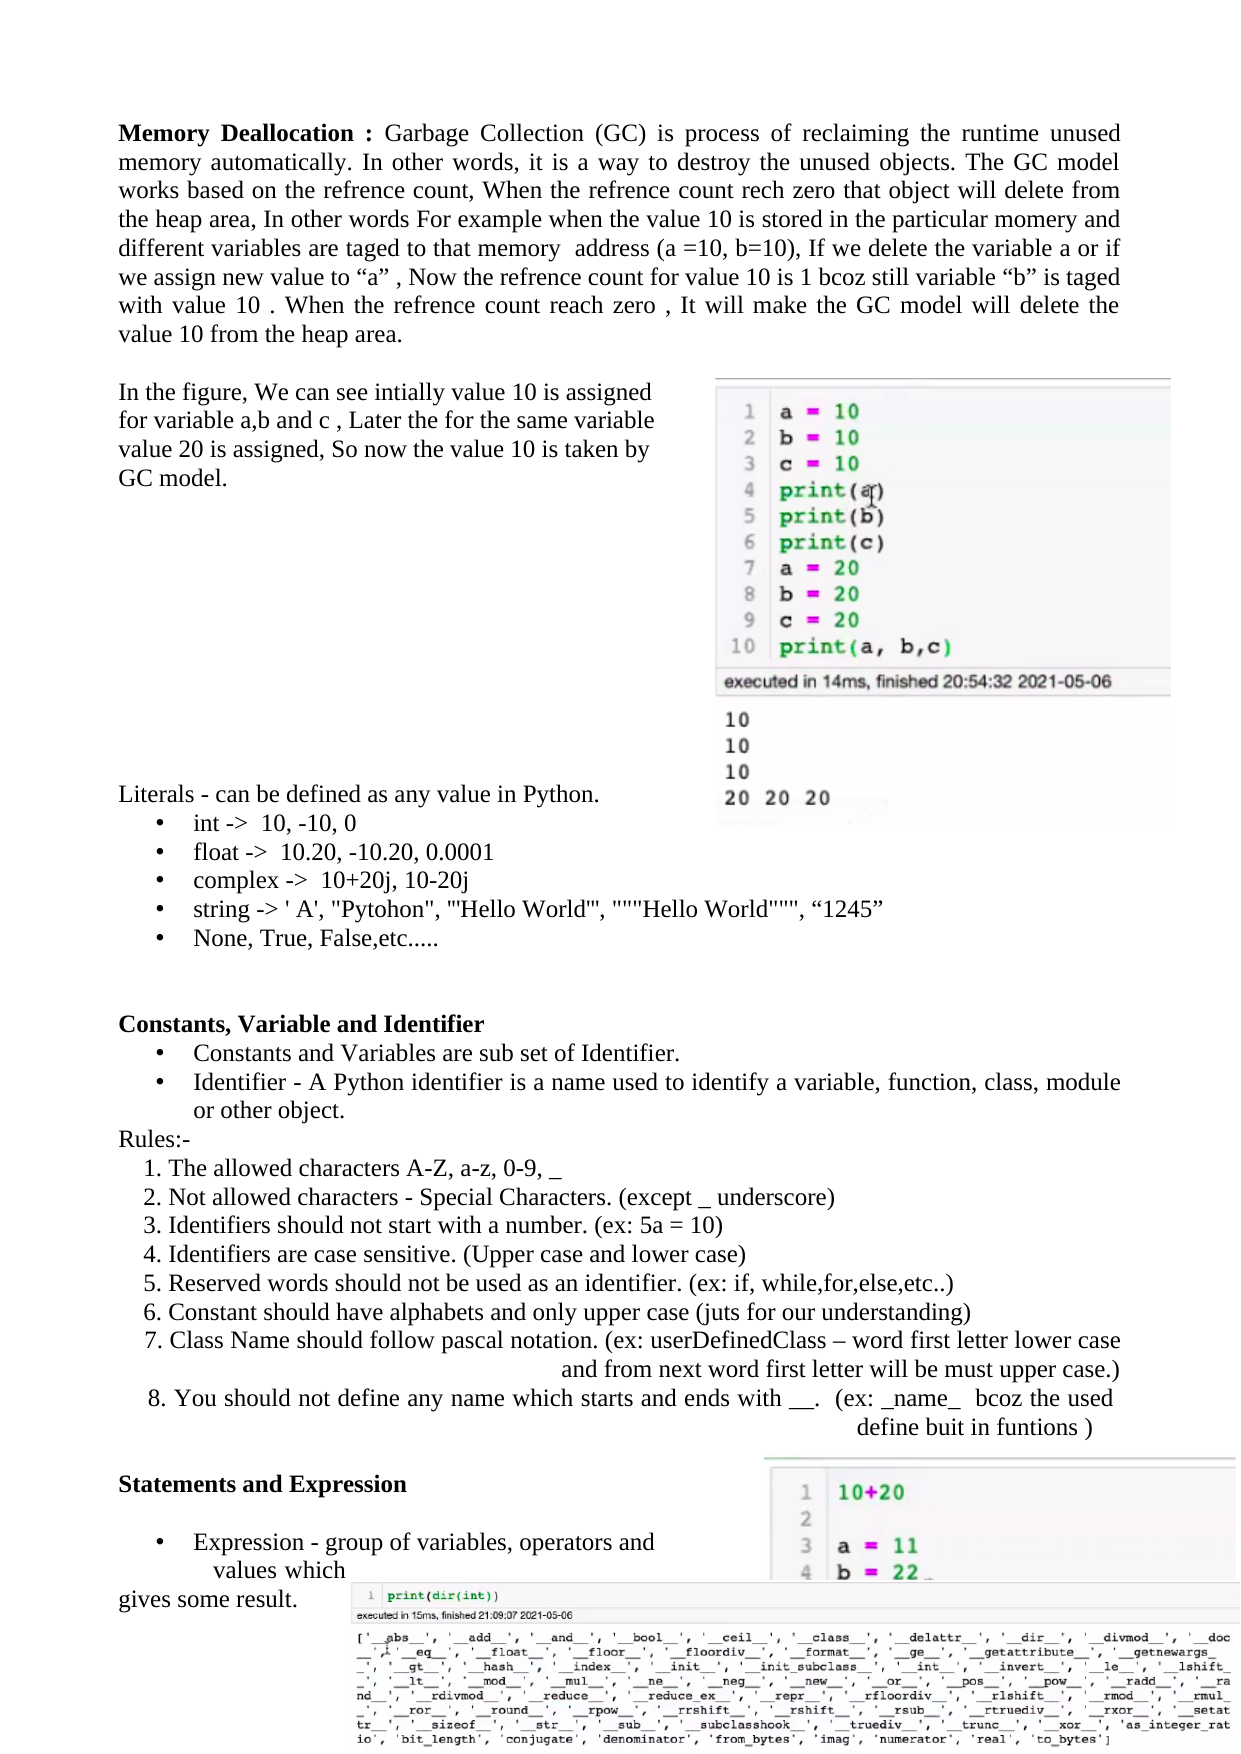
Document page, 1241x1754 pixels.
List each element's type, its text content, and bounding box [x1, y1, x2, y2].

text Statements and Expression [118, 1469, 763, 1498]
text 4. Identifiers are case sensitive. (Upper case and lower case) [118, 1239, 1122, 1268]
text value 20 is assigned, So now the value 10 is taken by [118, 434, 715, 463]
text 6. Constant should have alphabets and only upper case (juts for our understanding) [118, 1297, 1122, 1326]
text In the figure, We can see intially value 10 is assigned [118, 377, 1122, 406]
text Literals - can be defined as any value in Python. [118, 779, 715, 808]
list int -> 10, -10, 0 [156, 808, 1122, 837]
text Memory Deallocation : Garbage Collection (GC) is process of reclaiming the runtime unused memory automatically. In other words, it is a way to destroy the unused objects. The GC model works based on the refrence count, When the refrence count rech zero that object will delete from the heap area, In other words For example when the value 10 is stored in the particular momery and different variables are taged to that memory address (a =10, b=10), If we delete the variable a or if we assign new value to “a” , Now the refrence count for value 10 is 1 bcoz still variable “b” is taged with value 10 . When the refrence count reach zero , It will make the GC model will delete the value 10 from the heap area. [118, 118, 1122, 348]
list complex -> 10+20j, 10-20j [156, 866, 1122, 894]
text 7. Class Name should follow pascal notation. (ex: userDefinedClass – word first letter lower case and from next word first letter will be must upper case.) [118, 1326, 1122, 1383]
list Identifier - A Python identifier is a name used to identify a variable, function, class, module or other object. [156, 1067, 1122, 1124]
text Constants, Variable and Identifier [118, 1009, 1122, 1038]
list Constants and Variables are sub set of Identifier. [156, 1038, 1122, 1067]
picture [346, 1453, 1240, 1754]
text 3. Identifiers should not start with a number. (ex: 5a = 10) [118, 1211, 1122, 1239]
list float -> 10.20, -10.20, 0.0001 [156, 837, 1122, 866]
list Expression - group of variables, operators and [156, 1527, 763, 1556]
text Rules:- [118, 1124, 1122, 1153]
text 8. You should not define any name which starts and ends with __. (ex: _name_ bcoz the used define buit in funtions ) [118, 1383, 1122, 1441]
list None, True, False,etc..... [156, 923, 1122, 952]
picture [715, 378, 1171, 825]
text GC model. [118, 463, 715, 492]
list string -> ' A', "Pytohon", '''Hello World''', """Hello World""", “1245” [156, 894, 1122, 923]
text 5. Reserved words should not be used as an identifier. (ex: if, while,for,else,etc..) [118, 1268, 1122, 1297]
text 1. The allowed characters A-Z, a-z, 0-9, _ [118, 1153, 1122, 1182]
text 2. Not allowed characters - Special Characters. (except _ underscore) [118, 1182, 1122, 1211]
text for variable a,b and c , Later the for the same variable [118, 406, 715, 434]
text values which gives some result. [118, 1556, 763, 1613]
